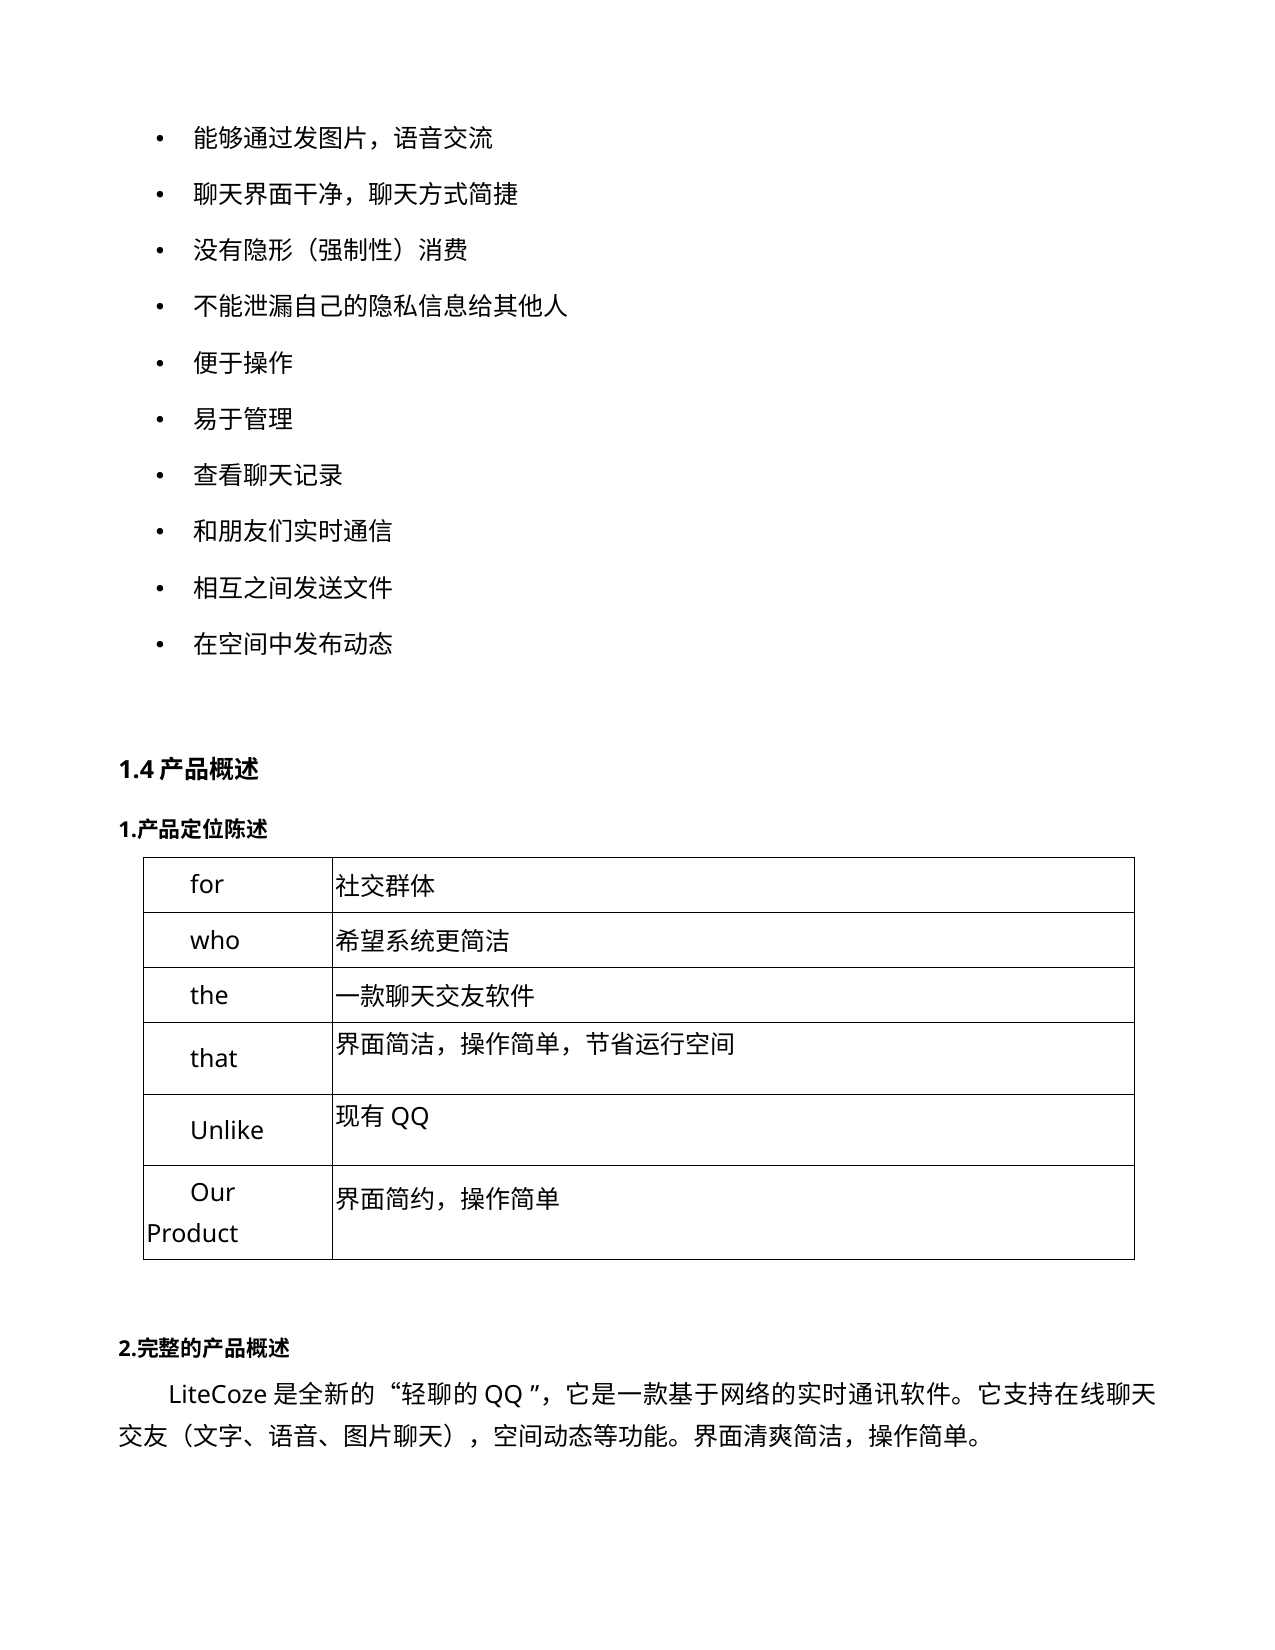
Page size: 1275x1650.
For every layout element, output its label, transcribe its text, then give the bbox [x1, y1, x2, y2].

table_cell Unlike [144, 1095, 332, 1165]
table_cell that [144, 1023, 332, 1094]
subtitle 1.产品定位陈述 [118, 812, 1157, 844]
list 易于管理 [156, 399, 1157, 436]
list 在空间中发布动态 [156, 624, 1157, 661]
table_cell 希望系统更简洁 [333, 913, 1134, 967]
table_cell the [144, 968, 332, 1022]
list 聊天界面干净，聊天方式简捷 [156, 174, 1157, 211]
subtitle 1.4产品概述 [118, 749, 1157, 785]
list 和朋友们实时通信 [156, 512, 1157, 548]
list 没有隐形（强制性）消费 [156, 231, 1157, 267]
table_cell 界面简洁，操作简单，节省运行空间 [333, 1023, 1134, 1094]
subtitle 2.完整的产品概述 [118, 1331, 1157, 1362]
list 查看聊天记录 [156, 456, 1157, 492]
table_header for [144, 858, 332, 912]
list 便于操作 [156, 343, 1157, 379]
table_cell 界面简约，操作简单 [333, 1166, 1134, 1259]
table_cell 一款聊天交友软件 [333, 968, 1134, 1022]
list 能够通过发图片，语音交流 [156, 118, 1157, 154]
list 不能泄漏自己的隐私信息给其他人 [156, 287, 1157, 323]
table_cell Our Product [144, 1166, 332, 1259]
table_cell 现有QQ [333, 1095, 1134, 1165]
table_header 社交群体 [333, 858, 1134, 912]
list 相互之间发送文件 [156, 568, 1157, 604]
table_cell who [144, 913, 332, 967]
text LiteCoze是全新的“轻聊的QQ ”，它是一款基于网络的实时通讯软件。它支持在线聊天交友（文字、语音、图片聊天），空间动态等功能。界面清爽简洁，操作简单。 [118, 1375, 1157, 1453]
